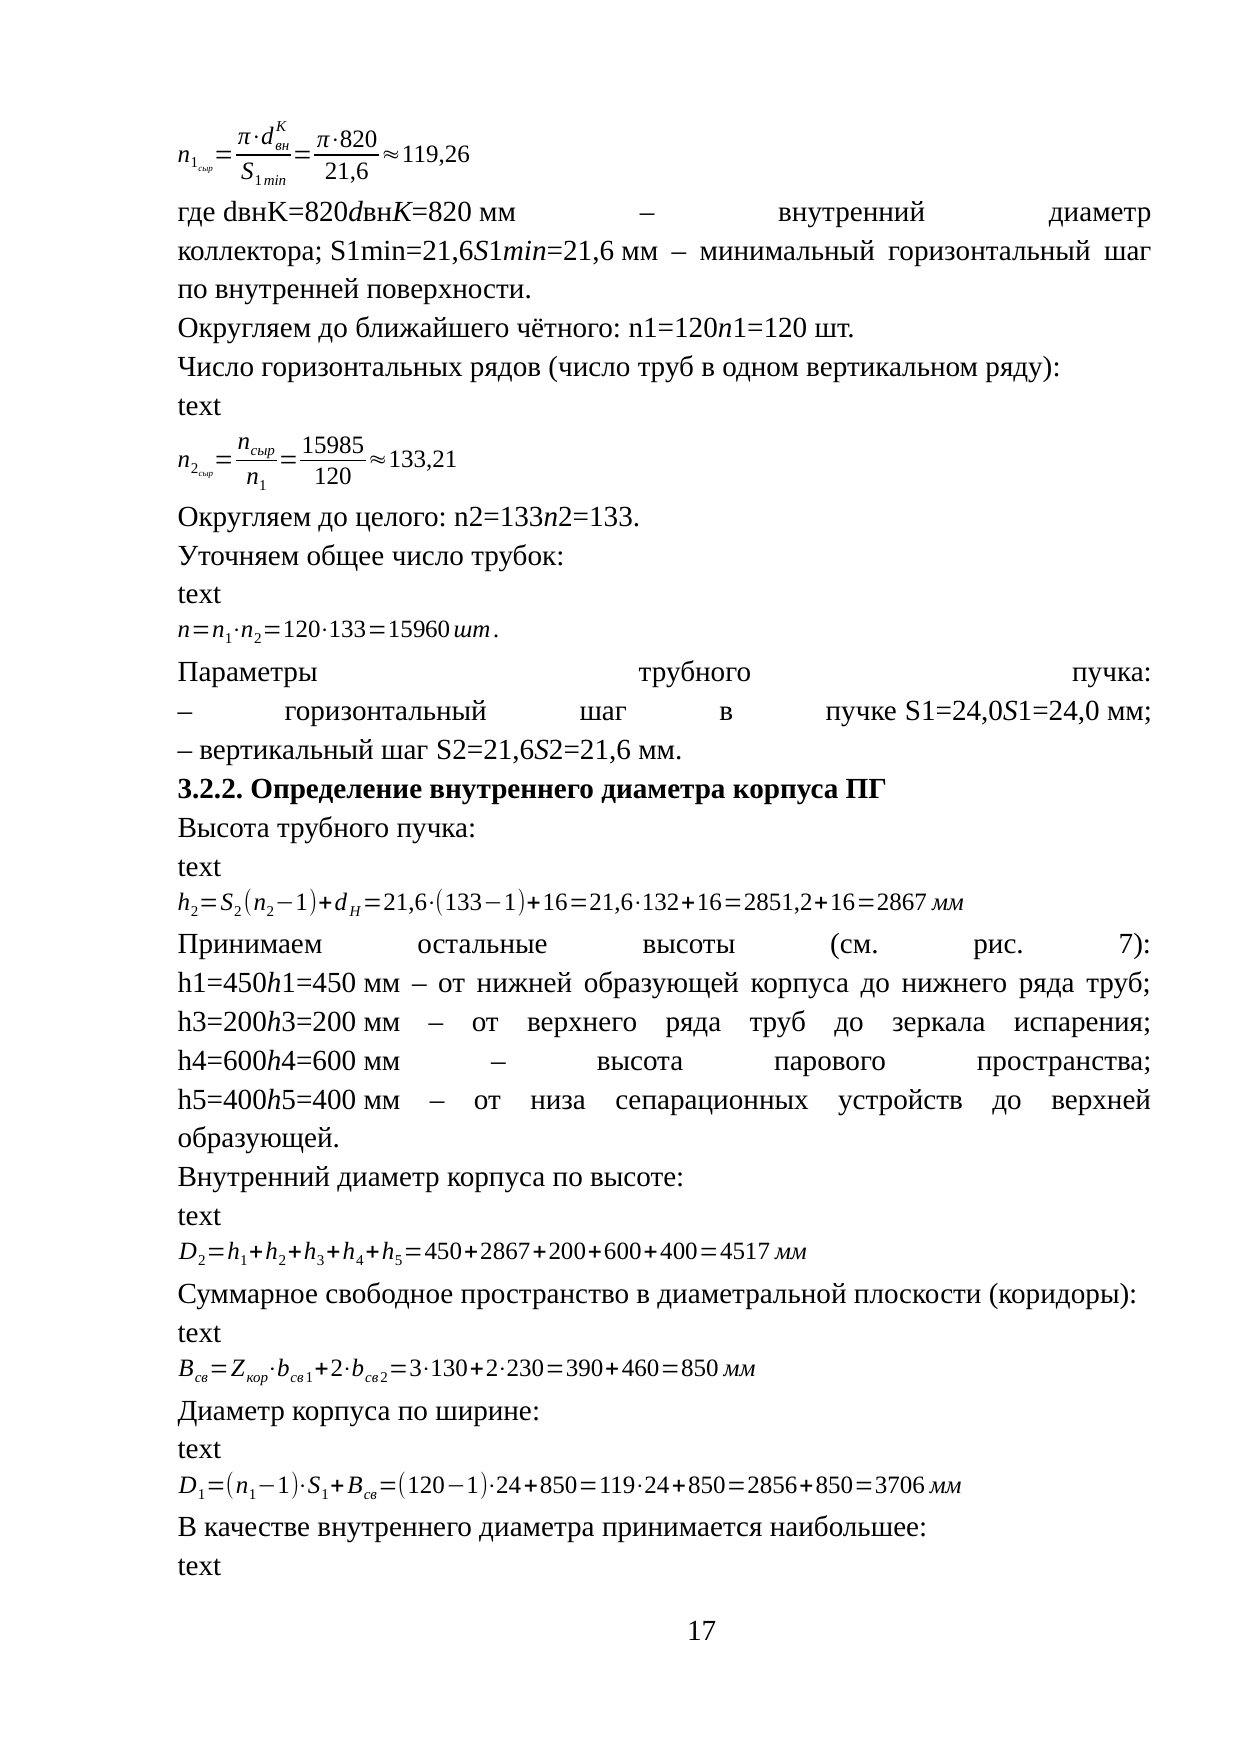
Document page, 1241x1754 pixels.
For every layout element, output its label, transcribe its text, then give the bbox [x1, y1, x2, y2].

text Параметры трубного пучка: – горизонтальный шаг в пучке S1=24,0S1​=24,0 мм; – вертикальный шаг S2=21,6S2​=21,6 мм. [177, 654, 1152, 766]
text text [177, 388, 1152, 422]
text text [177, 1198, 1152, 1232]
text В качестве внутреннего диаметра принимается наибольшее: [177, 1509, 1152, 1543]
text где dвнK=820dвнK​=820 мм – внутренний диаметр коллектора; S1min=21,6S1min​=21,6 мм – минимальный горизонтальный шаг по внутренней поверхности. [177, 194, 1152, 305]
text Уточняем общее число трубок: [177, 538, 1152, 571]
text Округляем до ближайшего чётного: n1=120n1​=120 шт. [177, 310, 1152, 344]
text Внутренний диаметр корпуса по высоте: [177, 1159, 1152, 1193]
text Суммарное свободное пространство в диаметральной плоскости (коридоры): [177, 1276, 1152, 1309]
text text [177, 1315, 1152, 1348]
text text [177, 1431, 1152, 1465]
text text [177, 577, 1152, 610]
text text [177, 849, 1152, 882]
text Диаметр корпуса по ширине: [177, 1393, 1152, 1426]
text Число горизонтальных рядов (число труб в одном вертикальном ряду): [177, 349, 1152, 383]
text Принимаем остальные высоты (см. рис. 7): h1=450h1​=450 мм – от нижней образующей корпуса до нижнего ряда труб; h3=200h3​=200 мм – от верхнего ряда труб до зеркала испарения; h4=600h4​=600 мм – высота парового пространства; h5=400h5​=400 мм – от низа сепарационных устройств до верхней образующей. [177, 926, 1152, 1154]
text Округляем до целого: n2=133n2​=133. [177, 499, 1152, 532]
text Высота трубного пучка: [177, 810, 1152, 843]
text text [177, 1548, 1152, 1582]
text 3.2.2. Определение внутреннего диаметра корпуса ПГ [177, 771, 1152, 804]
